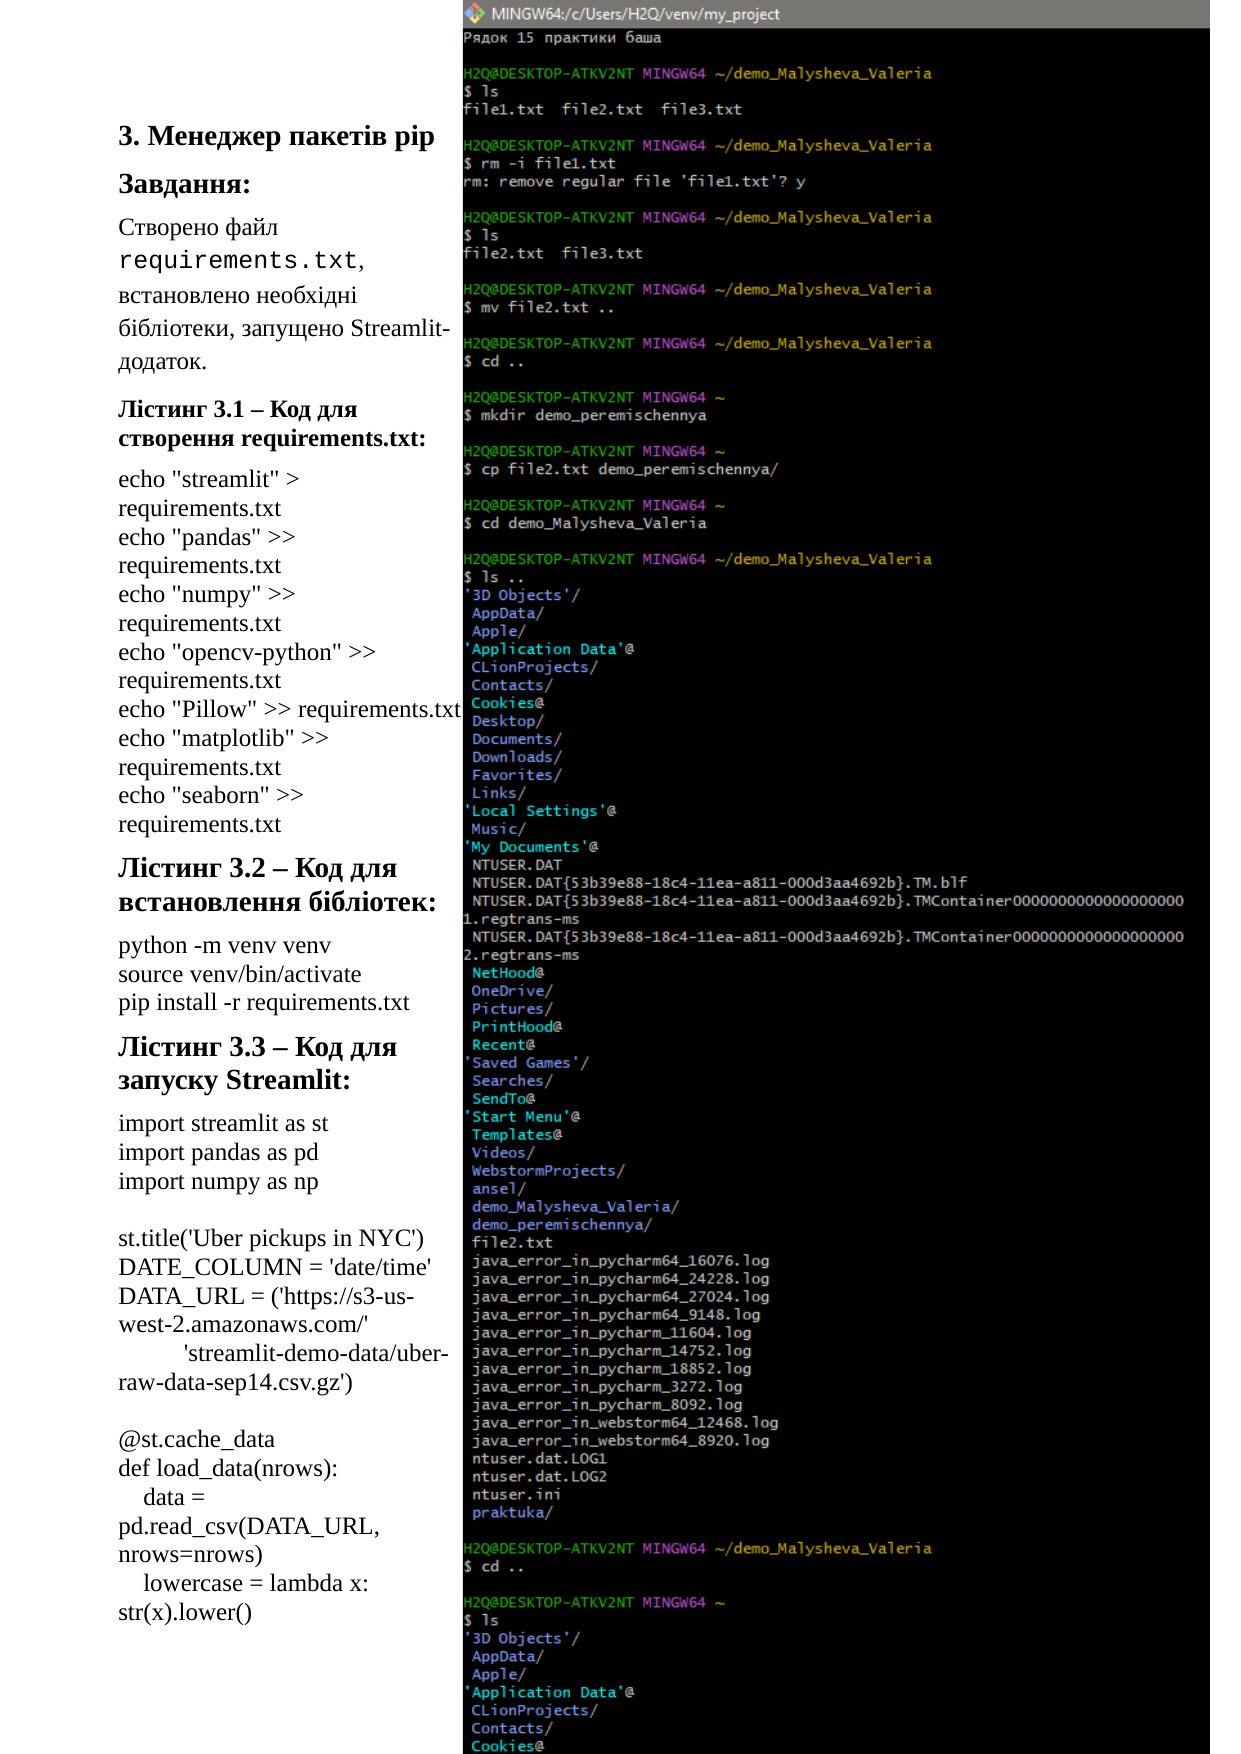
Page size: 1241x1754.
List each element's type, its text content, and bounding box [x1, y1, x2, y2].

text echo "opencv-python" >> requirements.txt [118, 637, 462, 694]
text echo "numpy" >> requirements.txt [118, 579, 462, 637]
text echo "Pillow" >> requirements.txt [118, 694, 462, 723]
text DATA_URL = ('https://s3-us-west-2.amazonaws.com/' [118, 1281, 462, 1338]
text python -m venv venv [118, 930, 462, 959]
text import streamlit as st [118, 1108, 462, 1137]
text pip install -r requirements.txt [118, 987, 462, 1016]
picture [462, 0, 1210, 1754]
text DATE_COLUMN = 'date/time' [118, 1252, 462, 1281]
subtitle Лістинг 3.2 – Код для встановлення бібліотек: [118, 850, 462, 917]
text @st.cache_data [118, 1424, 462, 1453]
text 'streamlit-demo-data/uber-raw-data-sep14.csv.gz') [118, 1338, 462, 1396]
subtitle Завдання: [118, 166, 462, 200]
text data = pd.read_csv(DATA_URL, nrows=nrows) [118, 1482, 462, 1568]
subtitle Лістинг 3.1 – Код для створення requirements.txt: [118, 394, 462, 452]
text echo "pandas" >> requirements.txt [118, 522, 462, 579]
text source venv/bin/activate [118, 959, 462, 987]
text Створено файл requirements.txt, встановлено необхідні бібліотеки, запущено Streamlit-додаток. [118, 212, 462, 375]
subtitle Лістинг 3.3 – Код для запуску Streamlit: [118, 1029, 462, 1096]
text def load_data(nrows): [118, 1453, 462, 1482]
text import pandas as pd [118, 1137, 462, 1166]
text st.title('Uber pickups in NYC') [118, 1223, 462, 1252]
text echo "matplotlib" >> requirements.txt [118, 723, 462, 780]
text echo "streamlit" > requirements.txt [118, 464, 462, 522]
subtitle 3. Менеджер пакетів pip [118, 118, 462, 152]
text lowercase = lambda x: str(x).lower() [118, 1568, 462, 1626]
text echo "seaborn" >> requirements.txt [118, 780, 462, 838]
text import numpy as np [118, 1166, 462, 1194]
